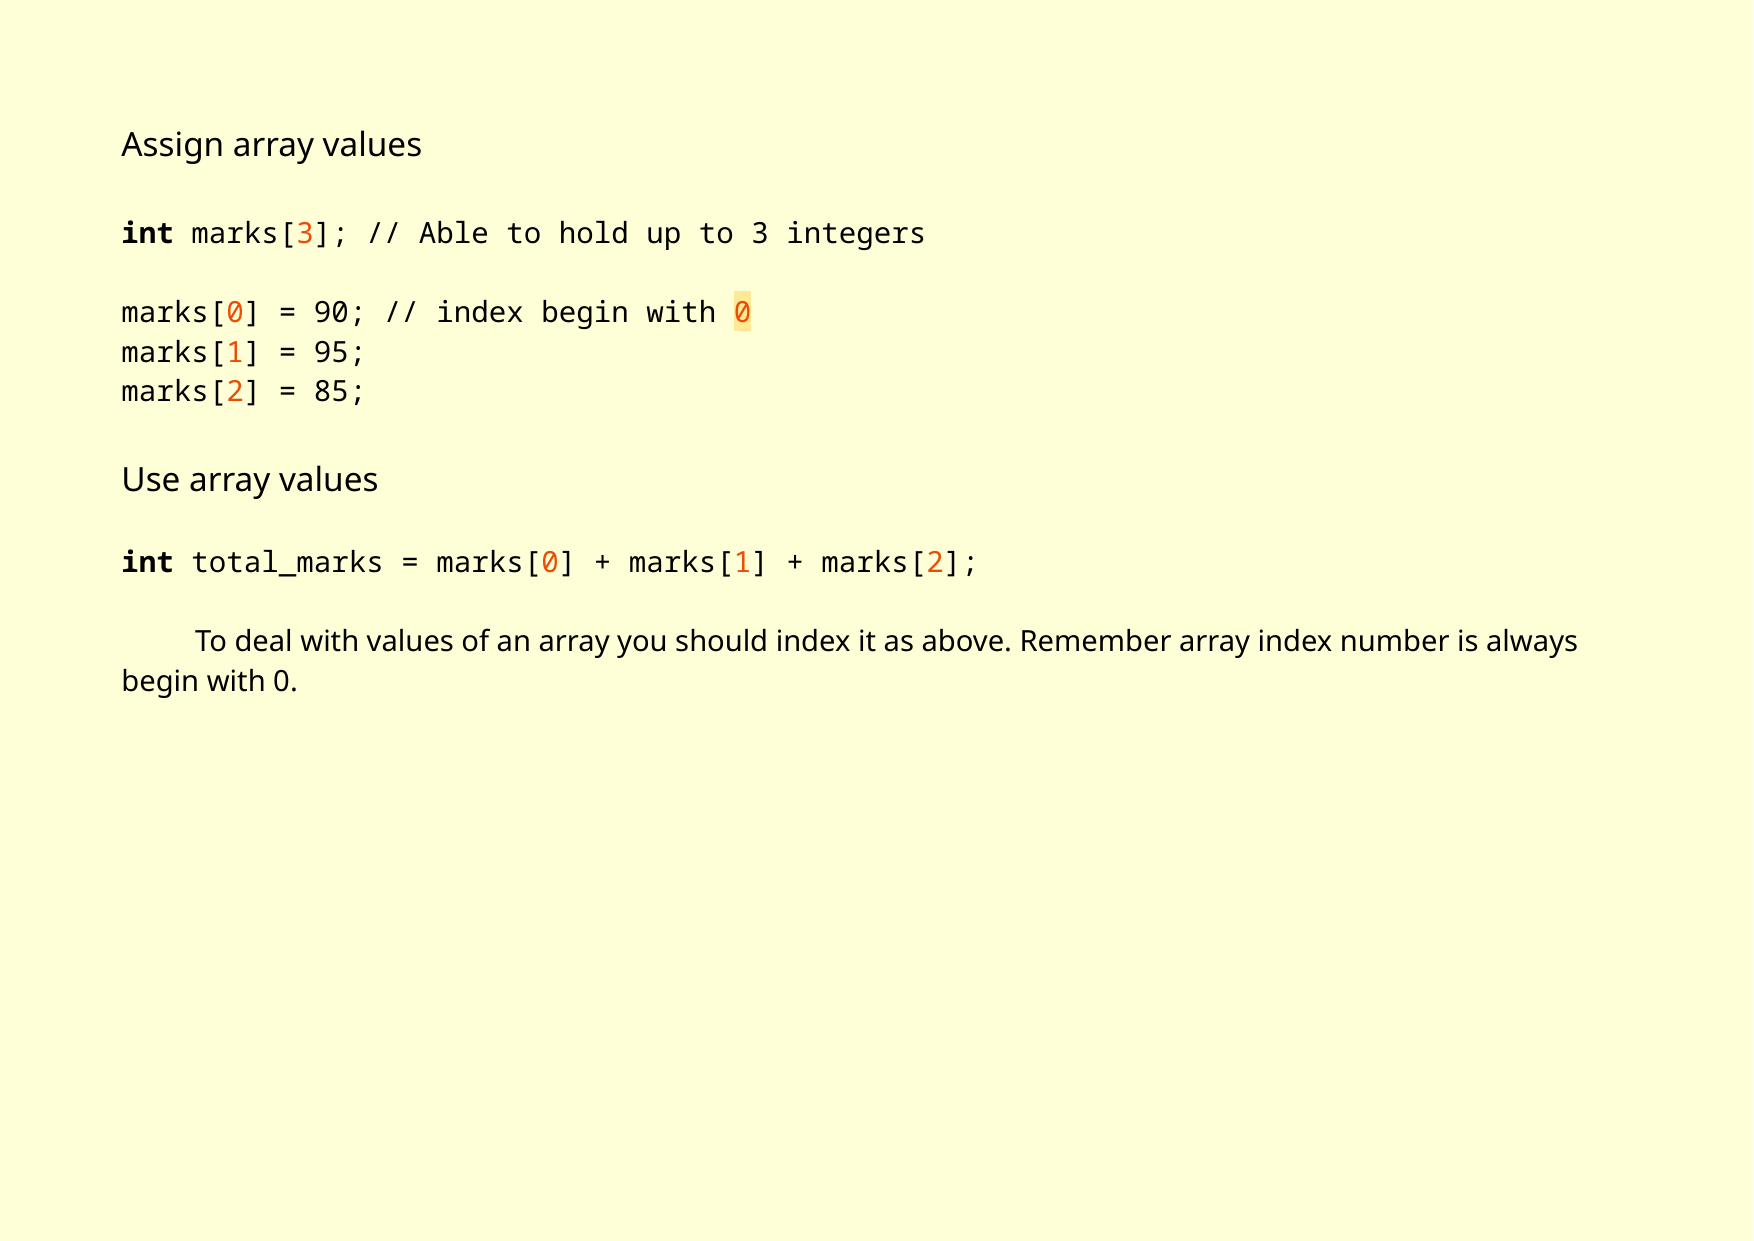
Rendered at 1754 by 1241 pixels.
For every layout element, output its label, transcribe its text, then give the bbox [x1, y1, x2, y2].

text marks[0] = 90; // index begin with 0 [121, 291, 1632, 331]
text marks[2] = 85; [121, 371, 1632, 410]
text int total_marks = marks[0] + marks[1] + marks[2]; [121, 541, 1632, 581]
text marks[1] = 95; [121, 331, 1632, 371]
text Assign array values [121, 121, 1632, 167]
text Use array values [121, 456, 1632, 501]
text To deal with values of an array you should index it as above. Remember array index number is always begin with 0. [121, 620, 1632, 700]
text int marks[3]; // Able to hold up to 3 integers [121, 212, 1632, 252]
